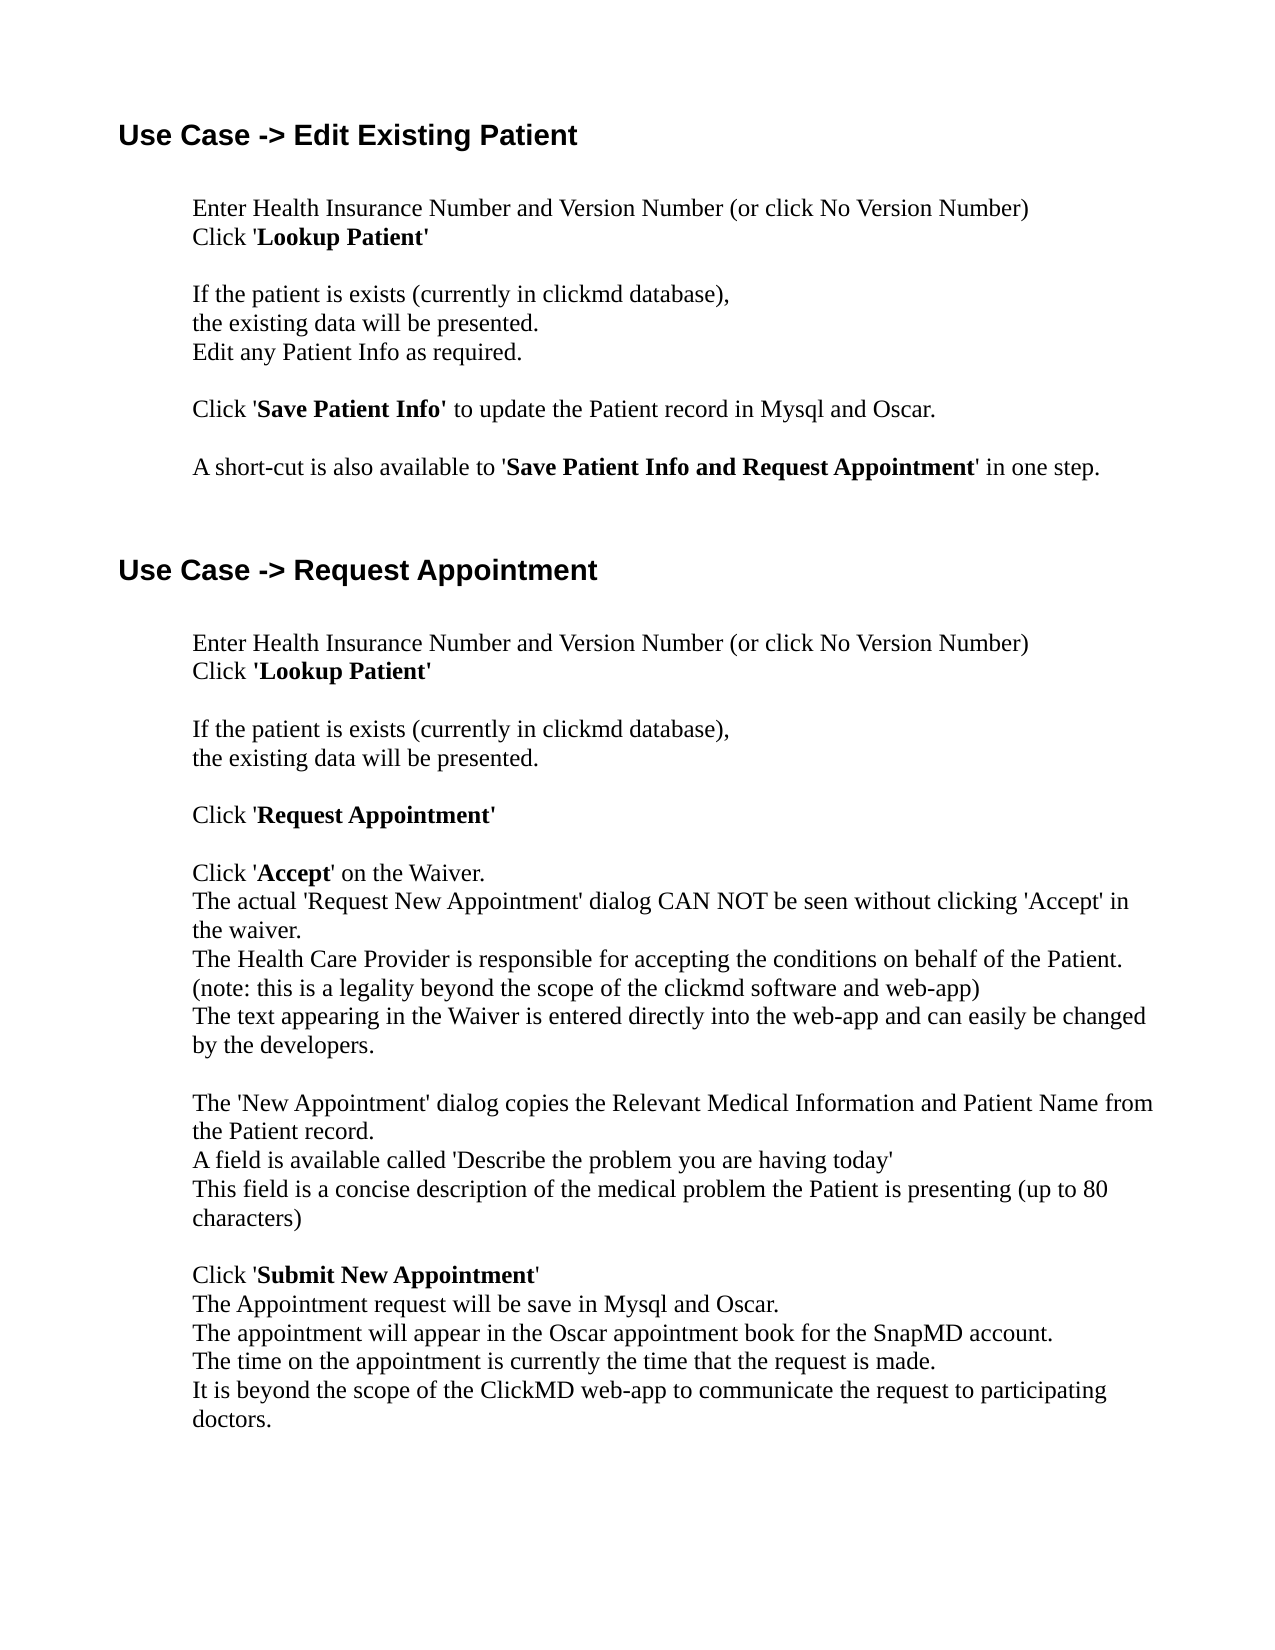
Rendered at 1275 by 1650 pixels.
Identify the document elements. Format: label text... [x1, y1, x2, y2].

text Click 'Request Appointment' [118, 800, 1157, 829]
text Edit any Patient Info as required. [118, 337, 1157, 366]
text (note: this is a legality beyond the scope of the clickmd software and web-app) [118, 973, 1157, 1001]
text The text appearing in the Waiver is entered directly into the web-app and can easily be changed by the developers. [118, 1001, 1157, 1059]
text The actual 'Request New Appointment' dialog CAN NOT be seen without clicking 'Accept' in the waiver. [118, 886, 1157, 944]
text Enter Health Insurance Number and Version Number (or click No Version Number) [118, 628, 1157, 656]
text If the patient is exists (currently in clickmd database), [118, 714, 1157, 743]
text A short-cut is also available to 'Save Patient Info and Request Appointment' in one step. [118, 452, 1157, 481]
text Click 'Lookup Patient' [118, 222, 1157, 251]
text Enter Health Insurance Number and Version Number (or click No Version Number) [118, 193, 1157, 222]
subtitle Use Case -> Edit Existing Patient [118, 118, 1157, 152]
text The appointment will appear in the Oscar appointment book for the SnapMD account. [118, 1318, 1157, 1346]
subtitle Use Case -> Request Appointment [118, 553, 1157, 586]
text The Appointment request will be save in Mysql and Oscar. [118, 1289, 1157, 1318]
text The time on the appointment is currently the time that the request is made. [118, 1346, 1157, 1375]
text If the patient is exists (currently in clickmd database), [118, 279, 1157, 308]
text This field is a concise description of the medical problem the Patient is presenting (up to 80 characters) [118, 1174, 1157, 1231]
text The Health Care Provider is responsible for accepting the conditions on behalf of the Patient. [118, 944, 1157, 973]
text Click 'Accept' on the Waiver. [118, 858, 1157, 886]
text The 'New Appointment' dialog copies the Relevant Medical Information and Patient Name from the Patient record. [118, 1088, 1157, 1145]
text Click 'Save Patient Info' to update the Patient record in Mysql and Oscar. [118, 394, 1157, 423]
text the existing data will be presented. [118, 308, 1157, 337]
text Click 'Lookup Patient' [118, 656, 1157, 685]
text A field is available called 'Describe the problem you are having today' [118, 1145, 1157, 1174]
text the existing data will be presented. [118, 743, 1157, 771]
text Click 'Submit New Appointment' [118, 1260, 1157, 1289]
text It is beyond the scope of the ClickMD web-app to communicate the request to participating doctors. [118, 1375, 1157, 1433]
